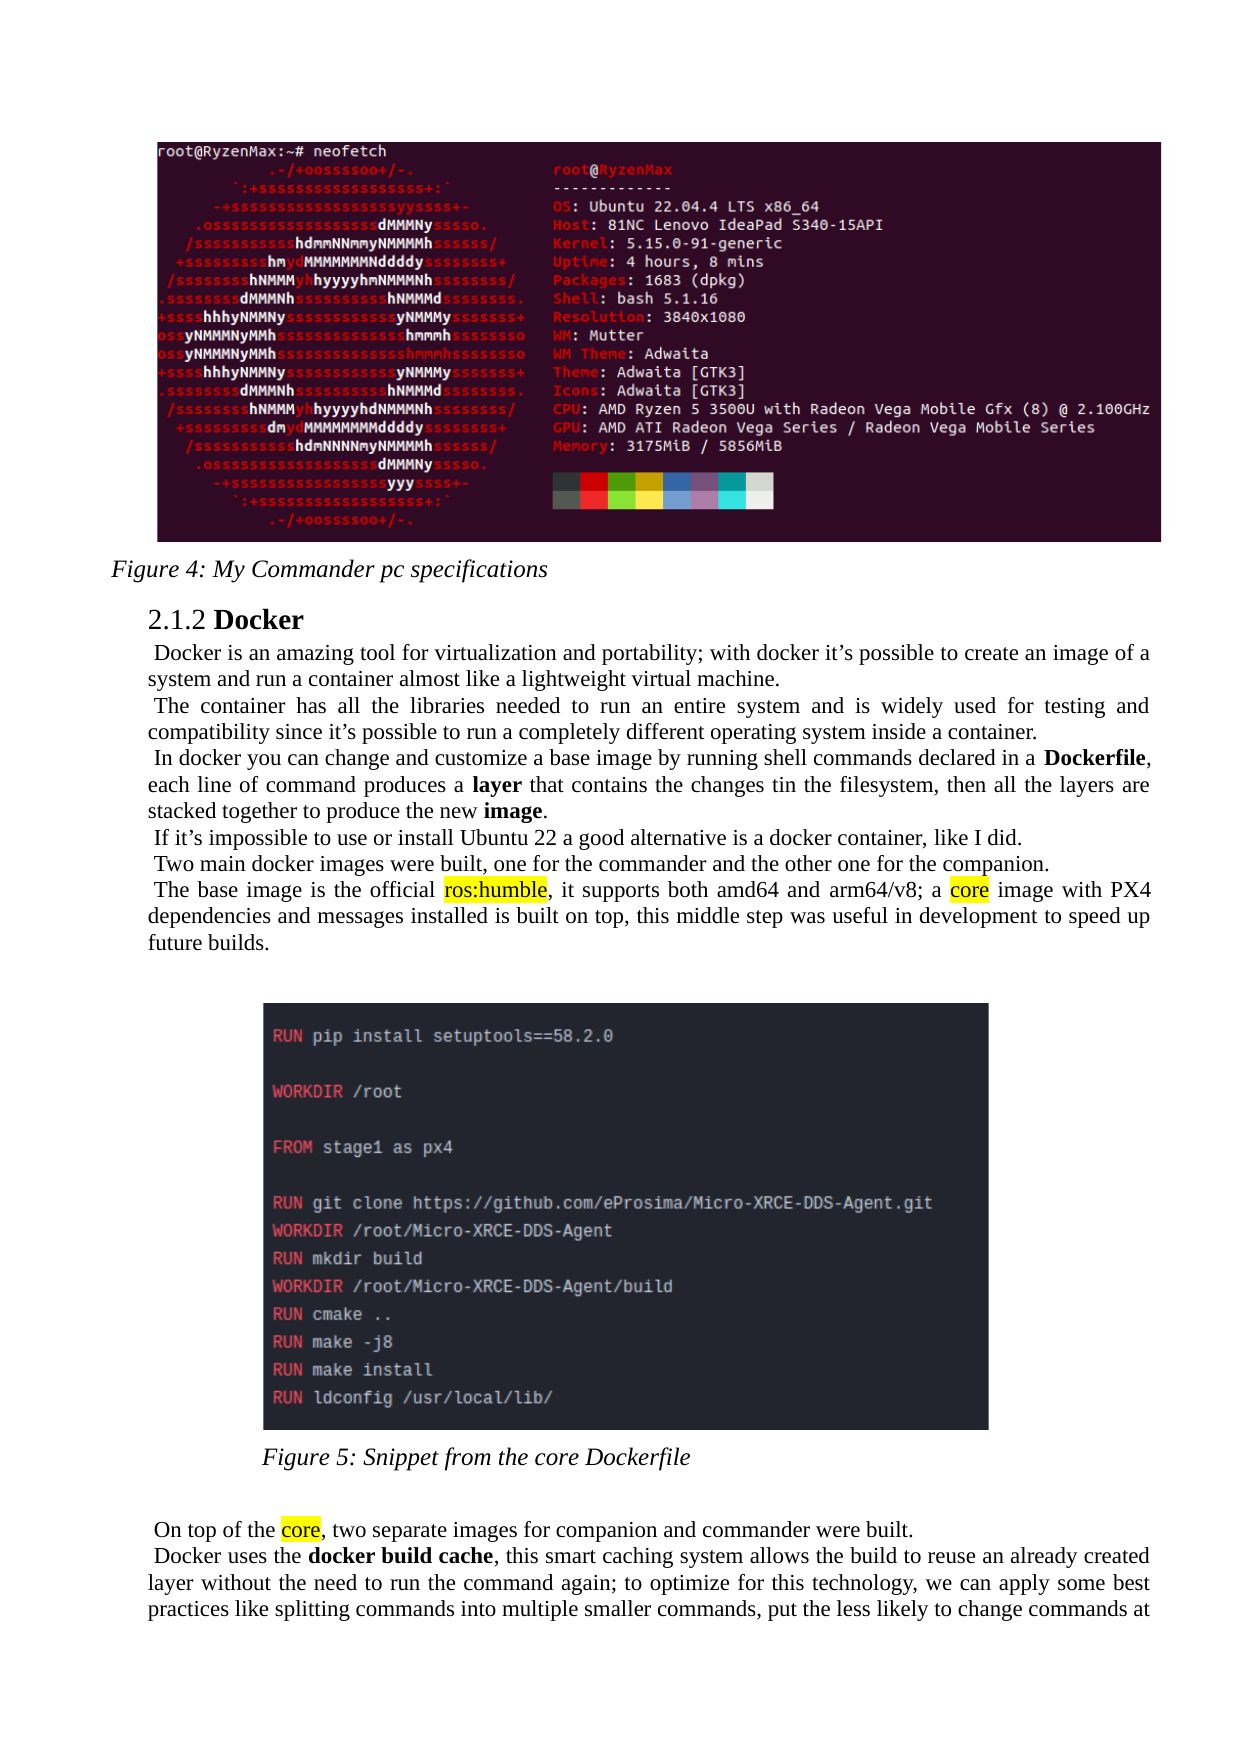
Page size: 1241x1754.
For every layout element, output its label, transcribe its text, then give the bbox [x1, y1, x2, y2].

text On top of the core, two separate images for companion and commander were built. [148, 955, 1152, 1542]
text Figure 5: Snippet from the core Dockerfile [262, 1016, 987, 1471]
picture [263, 1003, 989, 1430]
text The base image is the official ros:humble, it supports both amd64 and arm64/v8; a core image with PX4 dependencies and messages installed is built on top, this middle step was useful in development to speed up future builds. [148, 876, 1152, 955]
list Figure 4: My Commander pc specifications [111, 137, 1166, 583]
text Docker uses the docker build cache, this smart caching system allows the build to reuse an already created layer without the need to run the command again; to optimize for this technology, we can apply some best practices like splitting commands into multiple smaller commands, put the less likely to change commands at [148, 1542, 1152, 1621]
text If it’s impossible to use or install Ubuntu 22 a good alternative is a docker container, like I did. [148, 823, 1152, 850]
picture [157, 142, 1162, 542]
text Docker is an amazing tool for virtualization and portability; with docker it’s possible to create an image of a system and run a container almost like a lightweight virtual machine. [148, 639, 1152, 692]
text Two main docker images were built, one for the commander and the other one for the companion. [148, 850, 1152, 876]
text The container has all the libraries needed to run an entire system and is widely used for testing and compatibility since it’s possible to run a completely different operating system inside a container. [148, 692, 1152, 744]
text In docker you can change and customize a base image by running shell commands declared in a Dockerfile, each line of command produces a layer that contains the changes tin the filesystem, then all the layers are stacked together to produce the new image. [148, 744, 1152, 823]
subtitle 2.1.2 Docker [148, 583, 1152, 636]
